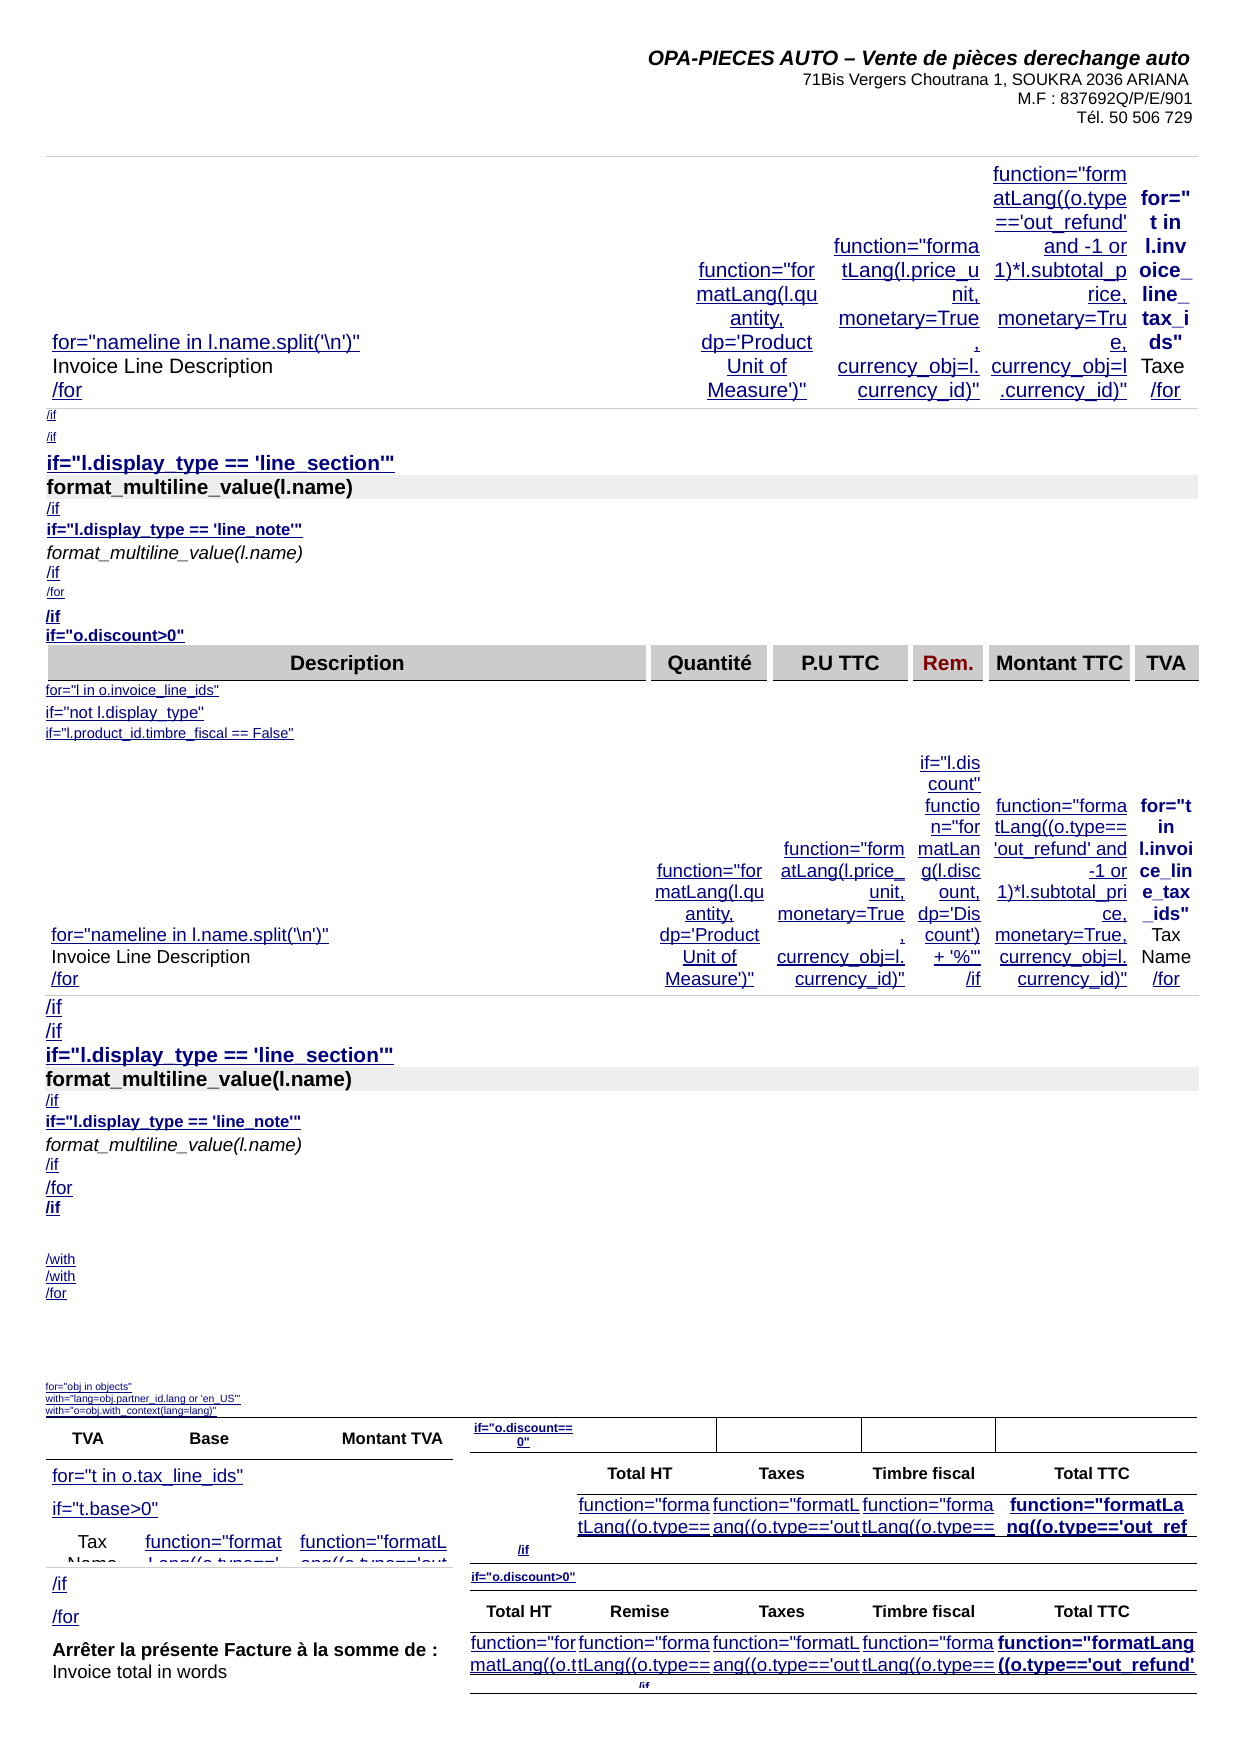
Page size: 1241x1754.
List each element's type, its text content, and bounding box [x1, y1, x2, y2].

table_cell /if [45, 1091, 649, 1112]
table_cell [1133, 429, 1198, 451]
table_cell if="l.product_id.timbre_fiscal == False" [45, 724, 649, 746]
table_cell function="formatLang(l.quantity, dp='Product Unit of Measure')" [649, 746, 770, 994]
table_cell [986, 1043, 1133, 1067]
table_cell [1133, 1155, 1199, 1177]
table_cell [1133, 681, 1199, 703]
table_cell [986, 724, 1133, 746]
table_cell function="formatLang(l.price_unit, monetary=True, currency_obj=l.currency_id)" [770, 746, 910, 994]
table_cell [649, 681, 770, 703]
text if="o.discount>0" [45, 626, 1198, 645]
table_cell [910, 1019, 986, 1043]
table_cell for="t in l.invoice_line_tax_ids" Tax Name /for [1133, 746, 1199, 994]
text /if [45, 1198, 1198, 1217]
table_cell [649, 1043, 770, 1067]
table_cell [985, 563, 1133, 585]
table_cell if="l.display_type == 'line_note'" [46, 520, 687, 542]
table_cell [1133, 703, 1199, 724]
table_cell [1133, 1177, 1199, 1198]
table_cell [917, 520, 985, 542]
table_cell [687, 499, 827, 520]
table_cell [986, 996, 1133, 1019]
table_cell [1133, 1112, 1199, 1134]
table_cell for="nameline in l.name.split('\n')" Invoice Line Description /for [46, 157, 687, 407]
table_cell [1133, 996, 1199, 1019]
table_cell [917, 451, 985, 475]
table_cell [770, 1112, 910, 1134]
table_cell [827, 520, 917, 542]
table_header Rem. [913, 645, 983, 680]
table_header Quantité [651, 645, 767, 680]
table_cell [986, 1112, 1133, 1134]
table_cell [649, 1019, 770, 1043]
table_cell for="t in l.invoice_line_tax_ids" Taxe /for [1133, 157, 1198, 407]
table_cell [687, 585, 827, 606]
table_cell [1133, 520, 1198, 542]
table_cell [917, 499, 985, 520]
table_cell if="l.discount" function="formatLang(l.discount, dp='Discount') + '%'" /if [910, 746, 986, 994]
table_cell [649, 724, 770, 746]
table_cell [827, 451, 917, 475]
table_cell [986, 1091, 1133, 1112]
table_cell function="formatLang((o.type=='out_refund' and -1 or 1)*l.subtotal_price, monetary=True, currency_obj=l.currency_id)" [985, 157, 1133, 407]
table_cell [649, 996, 770, 1019]
table_cell [770, 703, 910, 724]
table_cell [986, 1019, 1133, 1043]
table_cell [910, 1091, 986, 1112]
table_cell format_multiline_value(l.name) [45, 1134, 1199, 1155]
table_cell [770, 681, 910, 703]
table_cell [986, 703, 1133, 724]
table_cell [649, 1177, 770, 1198]
table_cell [917, 563, 985, 585]
table_cell /for [46, 585, 687, 606]
table_cell [649, 1155, 770, 1177]
table_cell [1133, 409, 1198, 429]
table_cell [770, 1091, 910, 1112]
table_cell [1133, 724, 1199, 746]
table_cell [910, 703, 986, 724]
table_cell [770, 1043, 910, 1067]
text /if [45, 606, 1198, 626]
table_cell [827, 409, 917, 429]
table_cell /if [46, 429, 687, 451]
table_cell /if [46, 409, 687, 429]
table_cell [1133, 563, 1198, 585]
table_cell /if [45, 1019, 649, 1043]
table_cell [986, 1155, 1133, 1177]
table_cell [827, 499, 917, 520]
table_header TVA [1135, 645, 1199, 680]
table_cell if="l.display_type == 'line_section'" [46, 451, 687, 475]
table_cell for="nameline in l.name.split('\n')" Invoice Line Description /for [45, 746, 649, 994]
table_cell [1133, 1043, 1199, 1067]
table_cell [687, 451, 827, 475]
table_cell function="formatLang(l.quantity, dp='Product Unit of Measure')" [687, 157, 827, 407]
table_header Montant TTC [989, 645, 1130, 680]
table_cell [1133, 1019, 1199, 1043]
table_cell [827, 429, 917, 451]
table_cell /if [46, 499, 687, 520]
table_cell [1133, 499, 1198, 520]
table_cell [985, 451, 1133, 475]
table_header Description [48, 645, 646, 680]
table_header P.U TTC [773, 645, 908, 680]
table_cell [917, 585, 985, 606]
table_cell [985, 585, 1133, 606]
table_cell [1133, 451, 1198, 475]
table_cell [649, 1112, 770, 1134]
table_cell format_multiline_value(l.name) [46, 542, 1198, 563]
table_cell [1133, 585, 1198, 606]
table_cell [910, 1112, 986, 1134]
table_cell /if [45, 1155, 649, 1177]
table_cell [910, 1177, 986, 1198]
table_cell function="formatLang((o.type=='out_refund' and -1 or 1)*l.subtotal_price, monetary=True, currency_obj=l.currency_id)" [986, 746, 1133, 994]
table_cell if="l.display_type == 'line_note'" [45, 1112, 649, 1134]
table_cell [917, 429, 985, 451]
table_cell [687, 429, 827, 451]
text /with [45, 1268, 1198, 1284]
table_cell [649, 703, 770, 724]
table_cell [985, 409, 1133, 429]
table_cell [687, 563, 827, 585]
table_cell [910, 1155, 986, 1177]
table_cell [770, 724, 910, 746]
table_cell [910, 724, 986, 746]
table_cell [986, 1177, 1133, 1198]
table_cell [827, 585, 917, 606]
table_cell [1133, 1091, 1199, 1112]
table_cell if="not l.display_type" [45, 703, 649, 724]
table_cell [910, 681, 986, 703]
table_cell [986, 681, 1133, 703]
table_cell [985, 429, 1133, 451]
table_cell [770, 1155, 910, 1177]
table_cell [827, 563, 917, 585]
table_cell /if [45, 996, 649, 1019]
table_cell [985, 520, 1133, 542]
table_cell [687, 520, 827, 542]
table_cell if="l.display_type == 'line_section'" [45, 1043, 649, 1067]
table_cell /if [46, 563, 687, 585]
table_cell for="l in o.invoice_line_ids" [45, 681, 649, 703]
table_cell [985, 499, 1133, 520]
table_cell [687, 409, 827, 429]
table_cell [770, 1177, 910, 1198]
table_cell [770, 1019, 910, 1043]
table_cell [770, 996, 910, 1019]
table_cell [917, 409, 985, 429]
table_cell [910, 996, 986, 1019]
table_cell [649, 1091, 770, 1112]
table_cell function="formatLang(l.price_unit, monetary=True, currency_obj=l.currency_id)" [827, 157, 985, 407]
text /with [45, 1251, 1198, 1268]
table_cell [910, 1043, 986, 1067]
text /for [45, 1284, 1198, 1301]
table_cell /for [45, 1177, 649, 1198]
